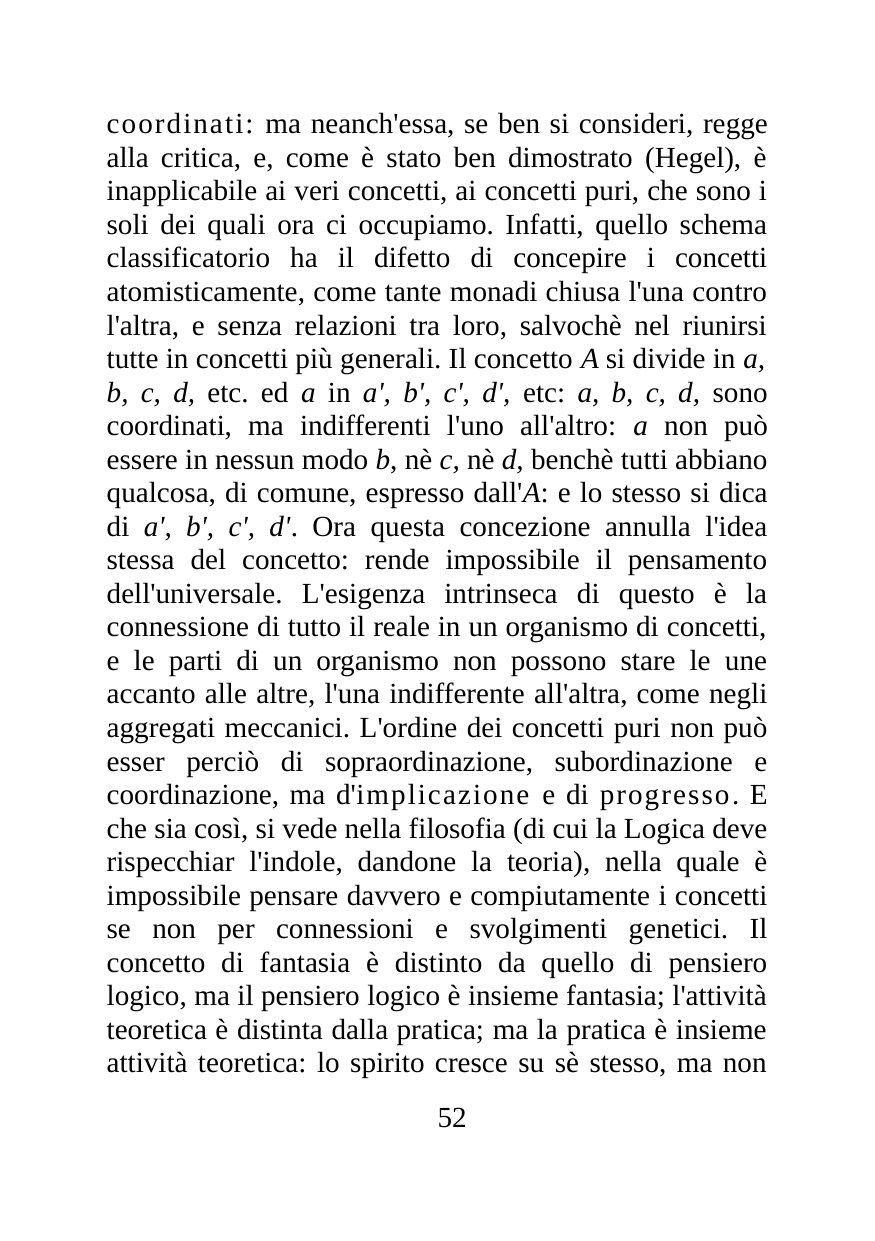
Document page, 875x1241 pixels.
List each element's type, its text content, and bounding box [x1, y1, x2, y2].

text coordinati: ma neanch'essa, se ben si consideri, regge alla critica, e, come è stato ben dimostrato (Hegel), è inapplicabile ai veri concetti, ai concetti puri, che sono i soli dei quali ora ci occupiamo. Infatti, quello schema classificatorio ha il difetto di concepire i concetti atomisticamente, come tante monadi chiusa l'una contro l'altra, e senza relazioni tra loro, salvochè nel riunirsi tutte in concetti più generali. Il concetto A si divide in a, b, c, d, etc. ed a in a', b', c', d', etc: a, b, c, d, sono coordinati, ma indifferenti l'uno all'altro: a non può essere in nessun modo b, nè c, nè d, benchè tutti abbiano qualcosa, di comune, espresso dall'A: e lo stesso si dica di a', b', c', d'. Ora questa concezione annulla l'idea stessa del concetto: rende impossibile il pensamento dell'universale. L'esigenza intrinseca di questo è la connessione di tutto il reale in un organismo di concetti, e le parti di un organismo non possono stare le une accanto alle altre, l'una indifferente all'altra, come negli aggregati meccanici. L'ordine dei concetti puri non può esser perciò di sopraordinazione, subordinazione e coordinazione, ma d'implicazione e di progresso. E che sia così, si vede nella filosofia (di cui la Logica deve rispecchiar l'indole, dandone la teoria), nella quale è impossibile pensare davvero e compiutamente i concetti se non per connessioni e svolgimenti genetici. Il concetto di fantasia è distinto da quello di pensiero logico, ma il pensiero logico è insieme fantasia; l'attività teoretica è distinta dalla pratica; ma la pratica è insieme attività teoretica: lo spirito cresce su sè stesso, ma non [106, 106, 768, 1079]
